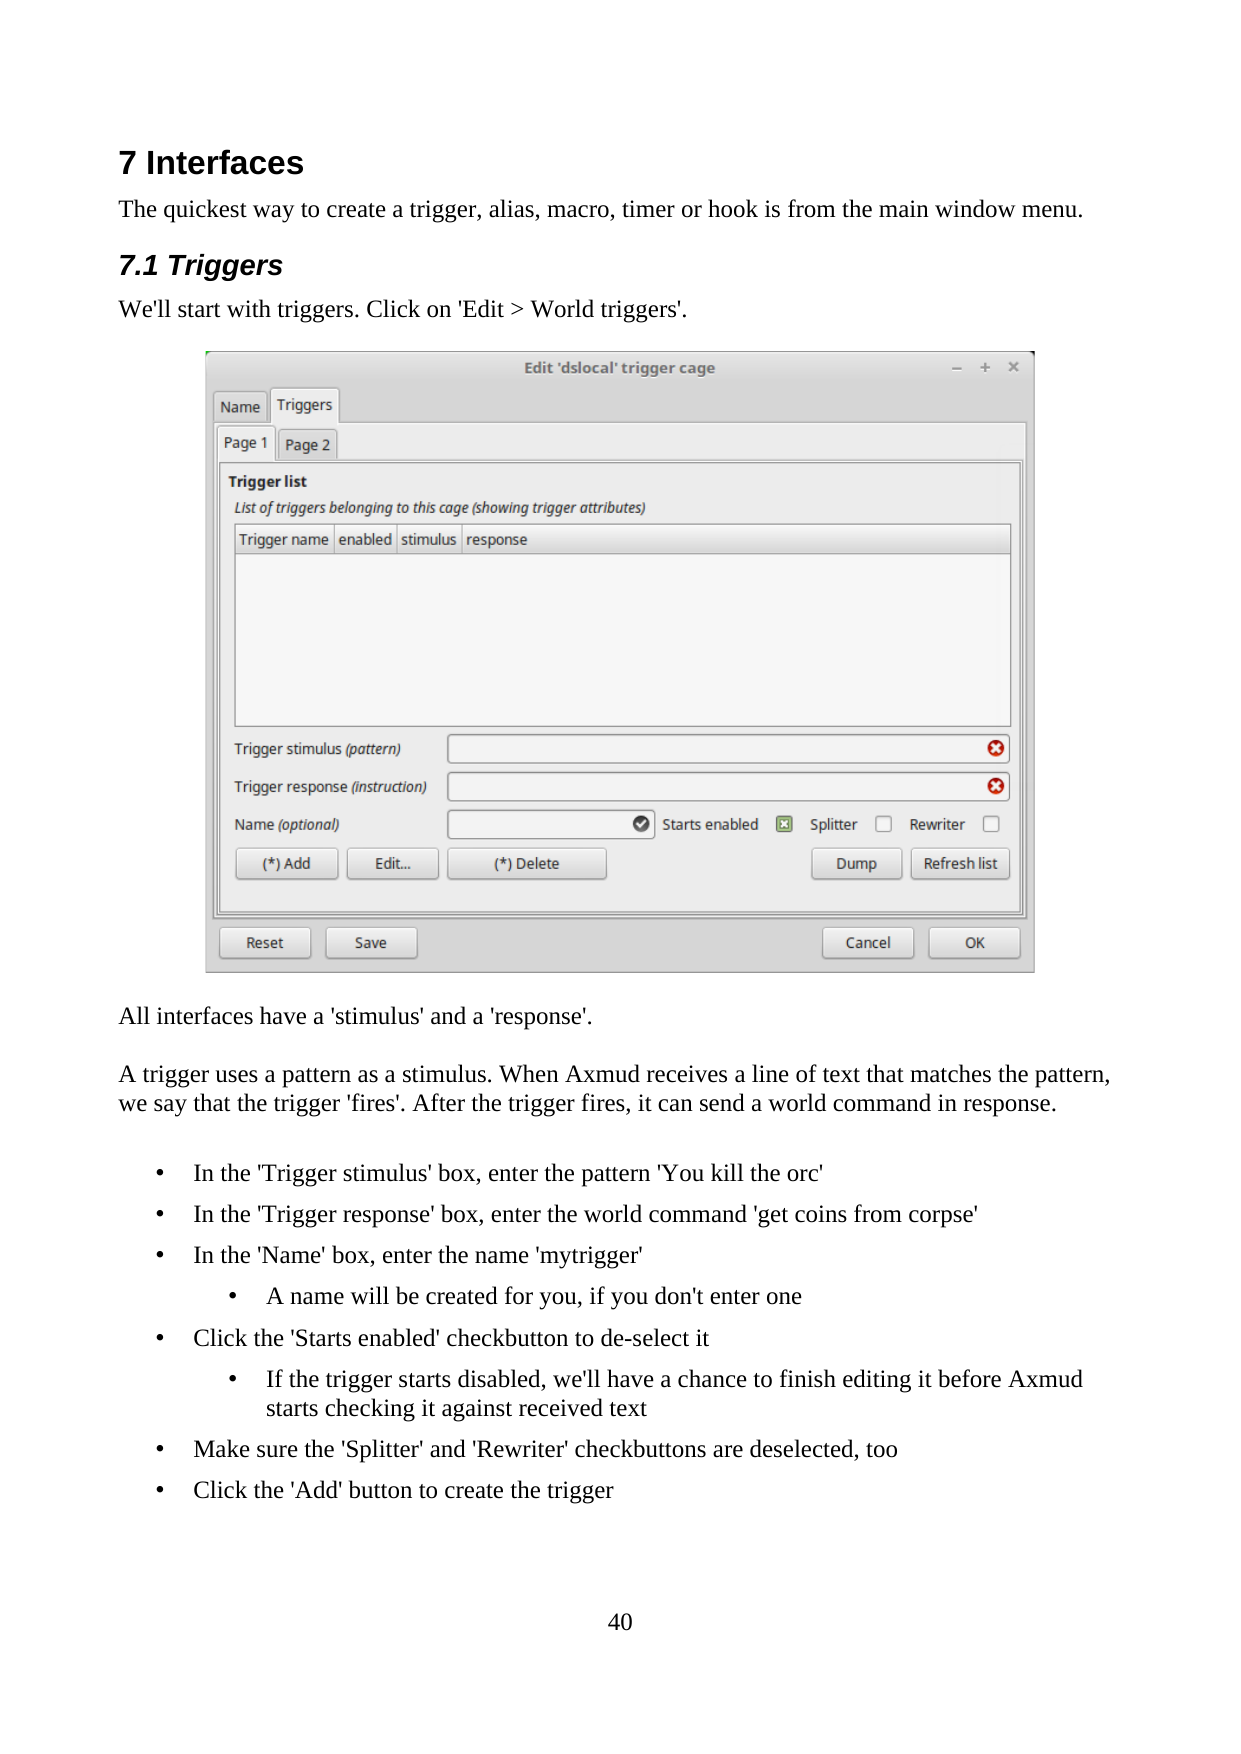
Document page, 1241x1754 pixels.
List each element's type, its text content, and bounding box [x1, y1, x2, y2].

list If the trigger starts disabled, we'll have a chance to finish editing it before Axmud starts checking it against received text [228, 1364, 1122, 1421]
list Click the 'Add' button to create the trigger [156, 1475, 1122, 1504]
list In the 'Name' box, enter the name 'mytrigger' [156, 1240, 1122, 1269]
text The quickest way to create a trigger, alias, macro, timer or hook is from the main window menu. [118, 194, 1122, 223]
list In the 'Trigger response' box, enter the world command 'get coins from corpse' [156, 1199, 1122, 1228]
list A name will be created for you, if you don't enter one [228, 1281, 1122, 1310]
text A trigger uses a pattern as a stimulus. When Axmud receives a line of text that matches the pattern, we say that the trigger 'fires'. After the trigger fires, it can send a world command in response. [118, 1059, 1122, 1116]
text All interfaces have a 'stimulus' and a 'response'. [118, 1001, 1122, 1030]
list Click the 'Starts enabled' checkbutton to de-select it [156, 1323, 1122, 1351]
text We'll start with triggers. Click on 'Edit > World triggers'. [118, 294, 1122, 323]
subtitle 7.1 Triggers [118, 248, 1122, 282]
picture [205, 351, 1035, 973]
list In the 'Trigger stimulus' box, enter the pattern 'You kill the orc' [156, 1158, 1122, 1186]
list Make sure the 'Splitter' and 'Rewriter' checkbuttons are deselected, too [156, 1434, 1122, 1463]
subtitle 7 Interfaces [118, 143, 1122, 182]
